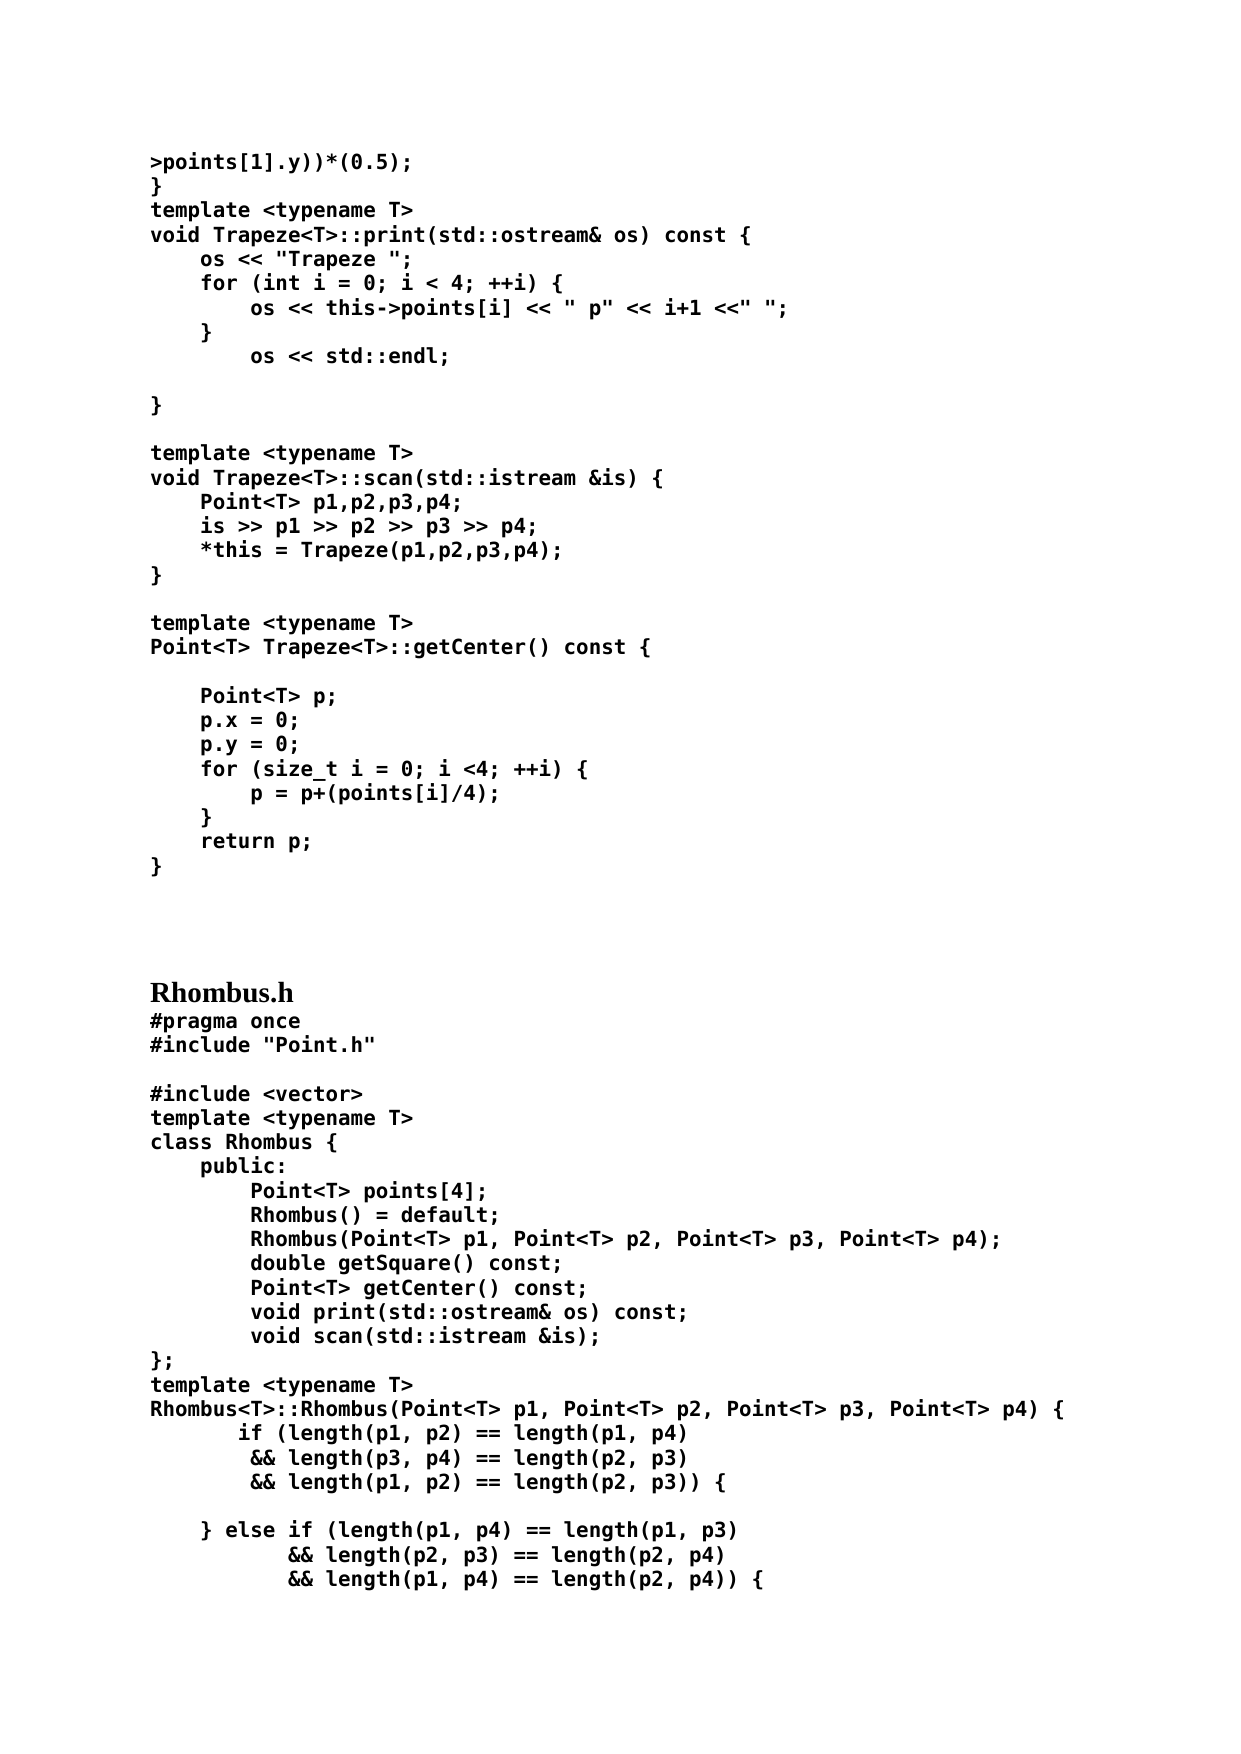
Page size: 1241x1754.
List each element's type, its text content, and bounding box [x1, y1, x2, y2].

text } [150, 320, 1090, 344]
text void Trapeze<T>::scan(std::istream &is) { [150, 466, 1090, 490]
text #include "Point.h" [150, 1033, 1090, 1057]
text *this = Trapeze(p1,p2,p3,p4); [150, 538, 1090, 563]
text return p; [150, 829, 1090, 854]
text p.x = 0; [150, 708, 1090, 732]
text template <typename T> [150, 441, 1090, 466]
text p.y = 0; [150, 732, 1090, 757]
text os << this->points[i] << " p" << i+1 <<" "; [150, 296, 1090, 320]
text template <typename T> [150, 611, 1090, 635]
text if (length(p1, p2) == length(p1, p4) [150, 1421, 1090, 1446]
text && length(p1, p2) == length(p2, p3)) { [150, 1470, 1090, 1494]
text } [150, 393, 1090, 417]
text && length(p1, p4) == length(p2, p4)) { [150, 1567, 1090, 1591]
text && length(p2, p3) == length(p2, p4) [150, 1543, 1090, 1567]
text os << std::endl; [150, 344, 1090, 368]
text template <typename T> [150, 1106, 1090, 1130]
text Point<T> Trapeze<T>::getCenter() const { [150, 635, 1090, 660]
text >points[1].y))*(0.5); [150, 150, 1090, 174]
text #include <vector> [150, 1082, 1090, 1106]
text } [150, 805, 1090, 829]
text class Rhombus { [150, 1130, 1090, 1154]
text public: [150, 1154, 1090, 1179]
text for (int i = 0; i < 4; ++i) { [150, 271, 1090, 296]
text Point<T> p1,p2,p3,p4; [150, 490, 1090, 514]
text } [150, 174, 1090, 198]
text Point<T> points[4]; [150, 1179, 1090, 1203]
text void scan(std::istream &is); [150, 1324, 1090, 1348]
text void Trapeze<T>::print(std::ostream& os) const { [150, 223, 1090, 247]
text } [150, 563, 1090, 587]
text } [150, 854, 1090, 878]
text #pragma once [150, 1009, 1090, 1033]
text p = p+(points[i]/4); [150, 781, 1090, 805]
text double getSquare() const; [150, 1251, 1090, 1276]
text template <typename T> [150, 198, 1090, 223]
text Rhombus(Point<T> p1, Point<T> p2, Point<T> p3, Point<T> p4); [150, 1227, 1090, 1251]
text Rhombus() = default; [150, 1203, 1090, 1227]
text is >> p1 >> p2 >> p3 >> p4; [150, 514, 1090, 538]
text }; [150, 1348, 1090, 1373]
text && length(p3, p4) == length(p2, p3) [150, 1446, 1090, 1470]
text Rhombus<T>::Rhombus(Point<T> p1, Point<T> p2, Point<T> p3, Point<T> p4) { [150, 1397, 1090, 1421]
text Point<T> p; [150, 684, 1090, 708]
text } else if (length(p1, p4) == length(p1, p3) [150, 1518, 1090, 1543]
text template <typename T> [150, 1373, 1090, 1397]
text void print(std::ostream& os) const; [150, 1300, 1090, 1324]
text for (size_t i = 0; i <4; ++i) { [150, 757, 1090, 781]
text Rhombus.h [150, 975, 1090, 1009]
text Point<T> getCenter() const; [150, 1276, 1090, 1300]
text os << "Trapeze "; [150, 247, 1090, 271]
